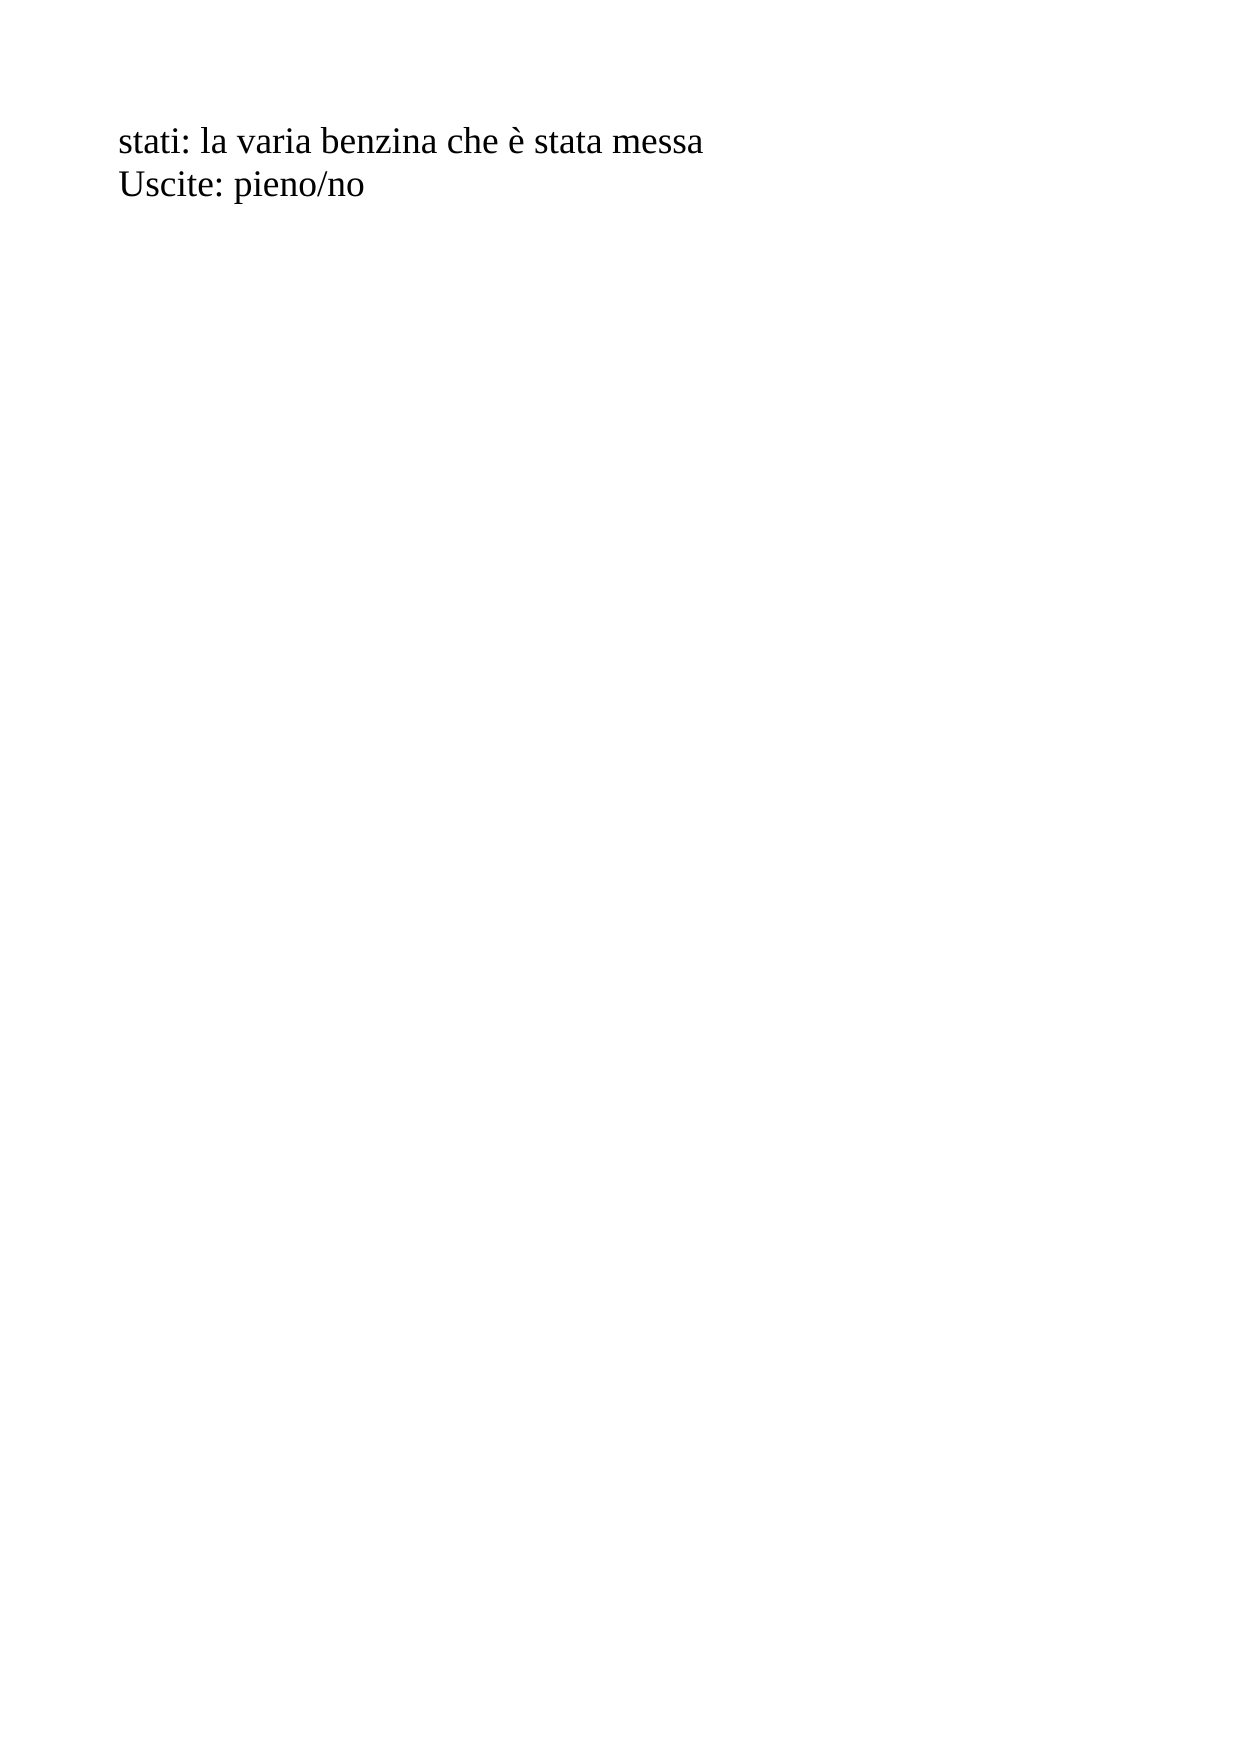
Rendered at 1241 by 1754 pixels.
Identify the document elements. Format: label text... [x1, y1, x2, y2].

text Uscite: pieno/no [118, 161, 1122, 204]
text stati: la varia benzina che è stata messa [118, 118, 1122, 161]
